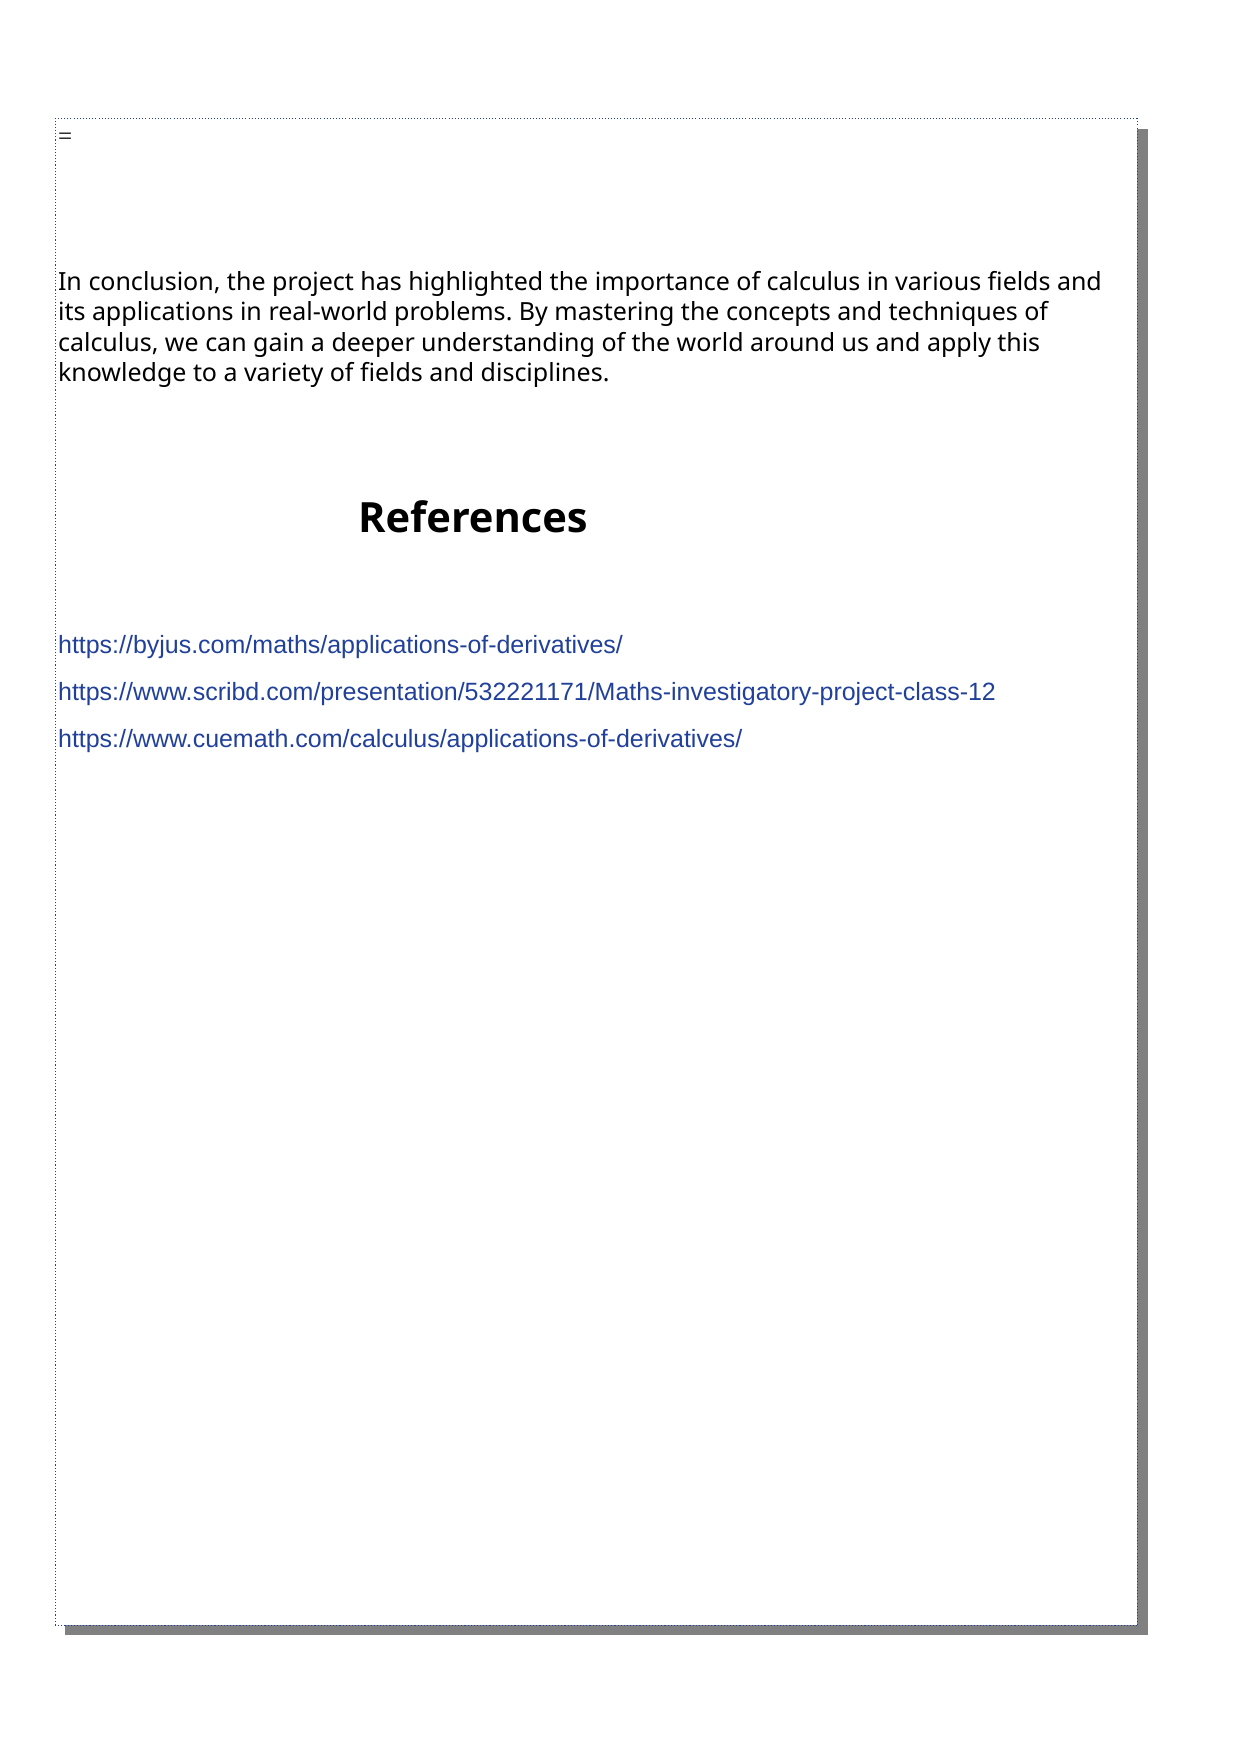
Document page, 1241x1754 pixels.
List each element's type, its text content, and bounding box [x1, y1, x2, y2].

title In conclusion, the project has highlighted the importance of calculus in various fields and its applications in real-world problems. By mastering the concepts and techniques of calculus, we can gain a deeper understanding of the world around us and apply this knowledge to a variety of fields and disciplines. [58, 266, 1134, 389]
title https://byjus.com/maths/applications-of-derivatives/ [58, 633, 1134, 659]
title References [58, 475, 1134, 547]
title https://www.cuemath.com/calculus/applications-of-derivatives/ [58, 726, 1134, 752]
title https://www.scribd.com/presentation/532221171/Maths-investigatory-project-class-12 [58, 680, 1134, 706]
